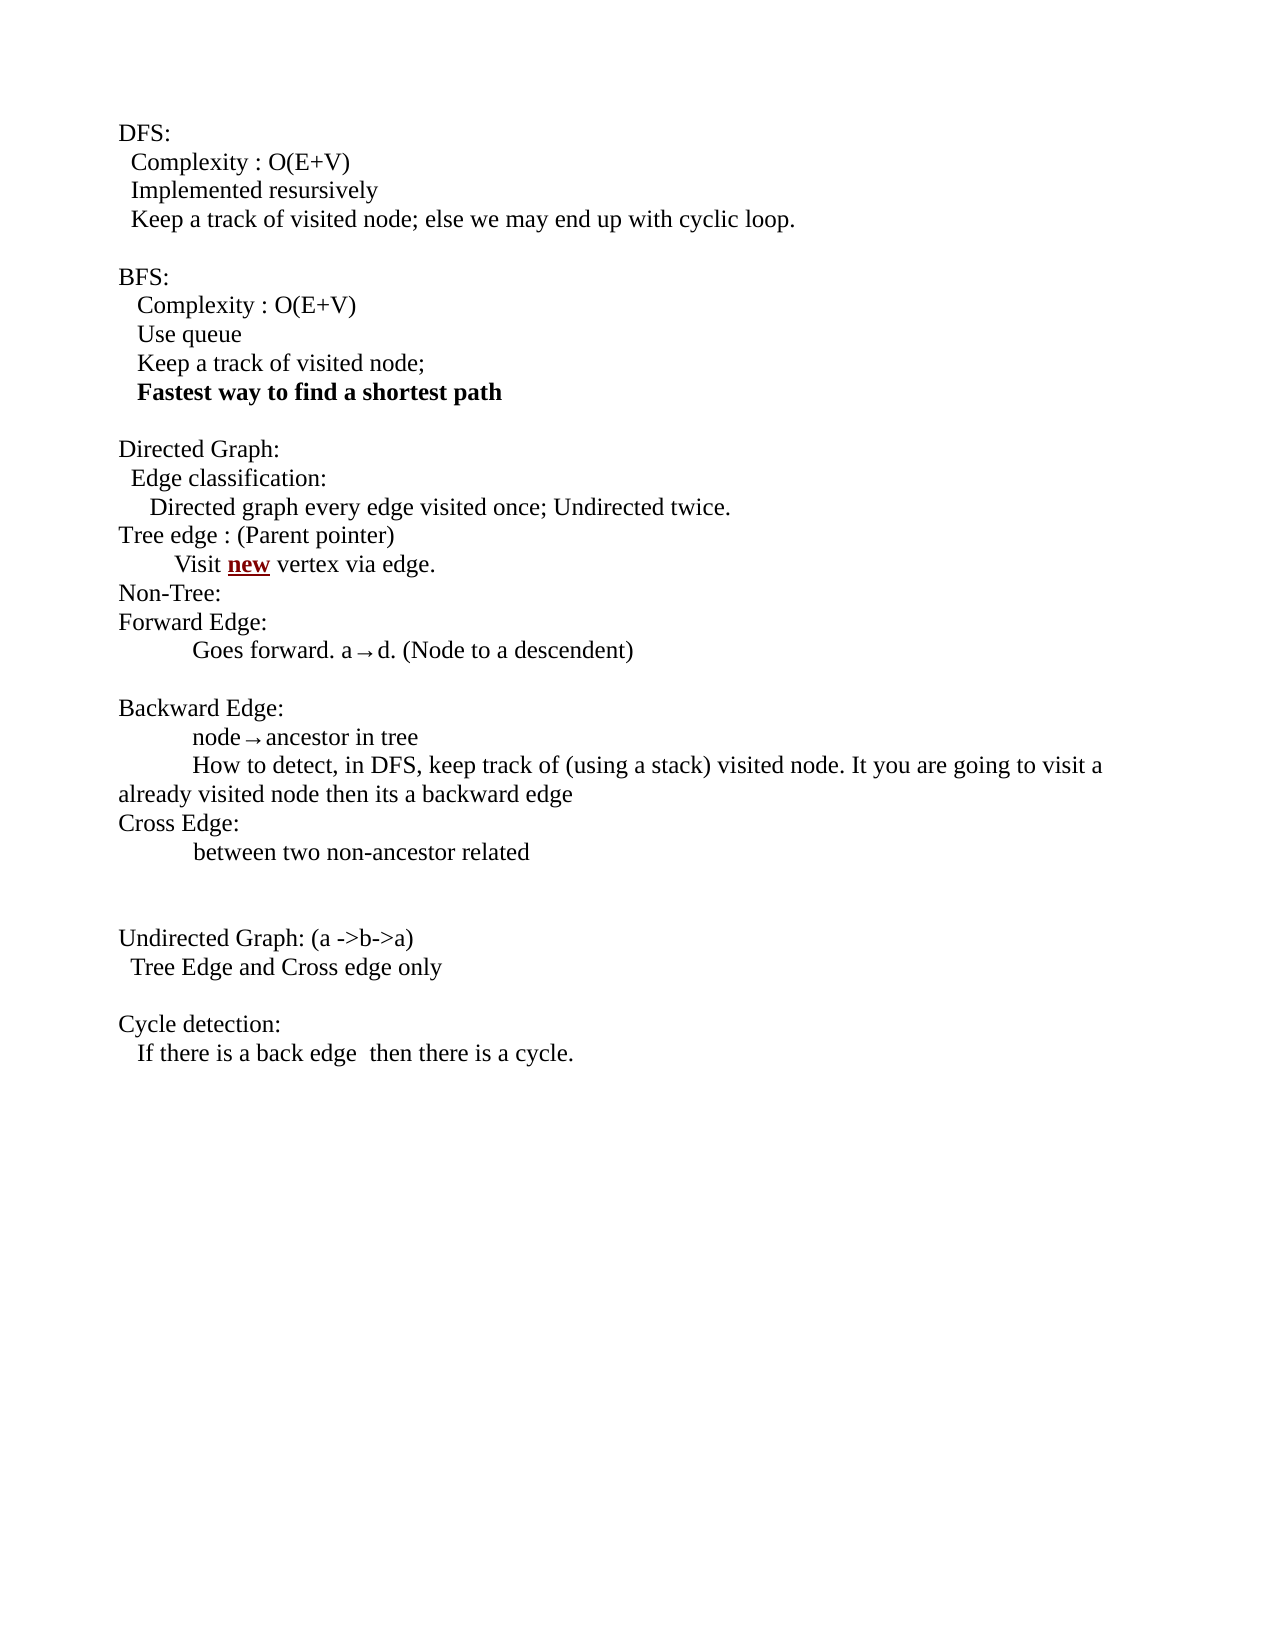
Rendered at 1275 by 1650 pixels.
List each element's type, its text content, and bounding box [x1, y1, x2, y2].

text Directed graph every edge visited once; Undirected twice. [118, 492, 1157, 521]
text Cross Edge: [118, 808, 1157, 837]
text How to detect, in DFS, keep track of (using a stack) visited node. It you are going to visit a already visited node then its a backward edge [118, 751, 1157, 808]
text Goes forward. a→d. (Node to a descendent) [118, 636, 1157, 664]
text Undirected Graph: (a ->b->a) [118, 923, 1157, 952]
text Edge classification: [118, 463, 1157, 492]
text Forward Edge: [118, 607, 1157, 636]
text Fastest way to find a shortest path [118, 377, 1157, 406]
text Visit new vertex via edge. [118, 549, 1157, 578]
text Tree Edge and Cross edge only [118, 952, 1157, 981]
text node→ancestor in tree [118, 722, 1157, 751]
text Cycle detection: [118, 1009, 1157, 1038]
text Directed Graph: [118, 434, 1157, 463]
text Complexity : O(E+V) [118, 147, 1157, 176]
text If there is a back edge then there is a cycle. [118, 1038, 1157, 1067]
text BFS: [118, 262, 1157, 291]
text Implemented resursively [118, 176, 1157, 204]
text Use queue [118, 319, 1157, 348]
text Tree edge : (Parent pointer) [118, 521, 1157, 549]
text between two non-ancestor related [118, 837, 1157, 866]
text Keep a track of visited node; [118, 348, 1157, 377]
text Non-Tree: [118, 578, 1157, 607]
text Keep a track of visited node; else we may end up with cyclic loop. [118, 204, 1157, 233]
text Complexity : O(E+V) [118, 291, 1157, 319]
text Backward Edge: [118, 693, 1157, 722]
text DFS: [118, 118, 1157, 147]
